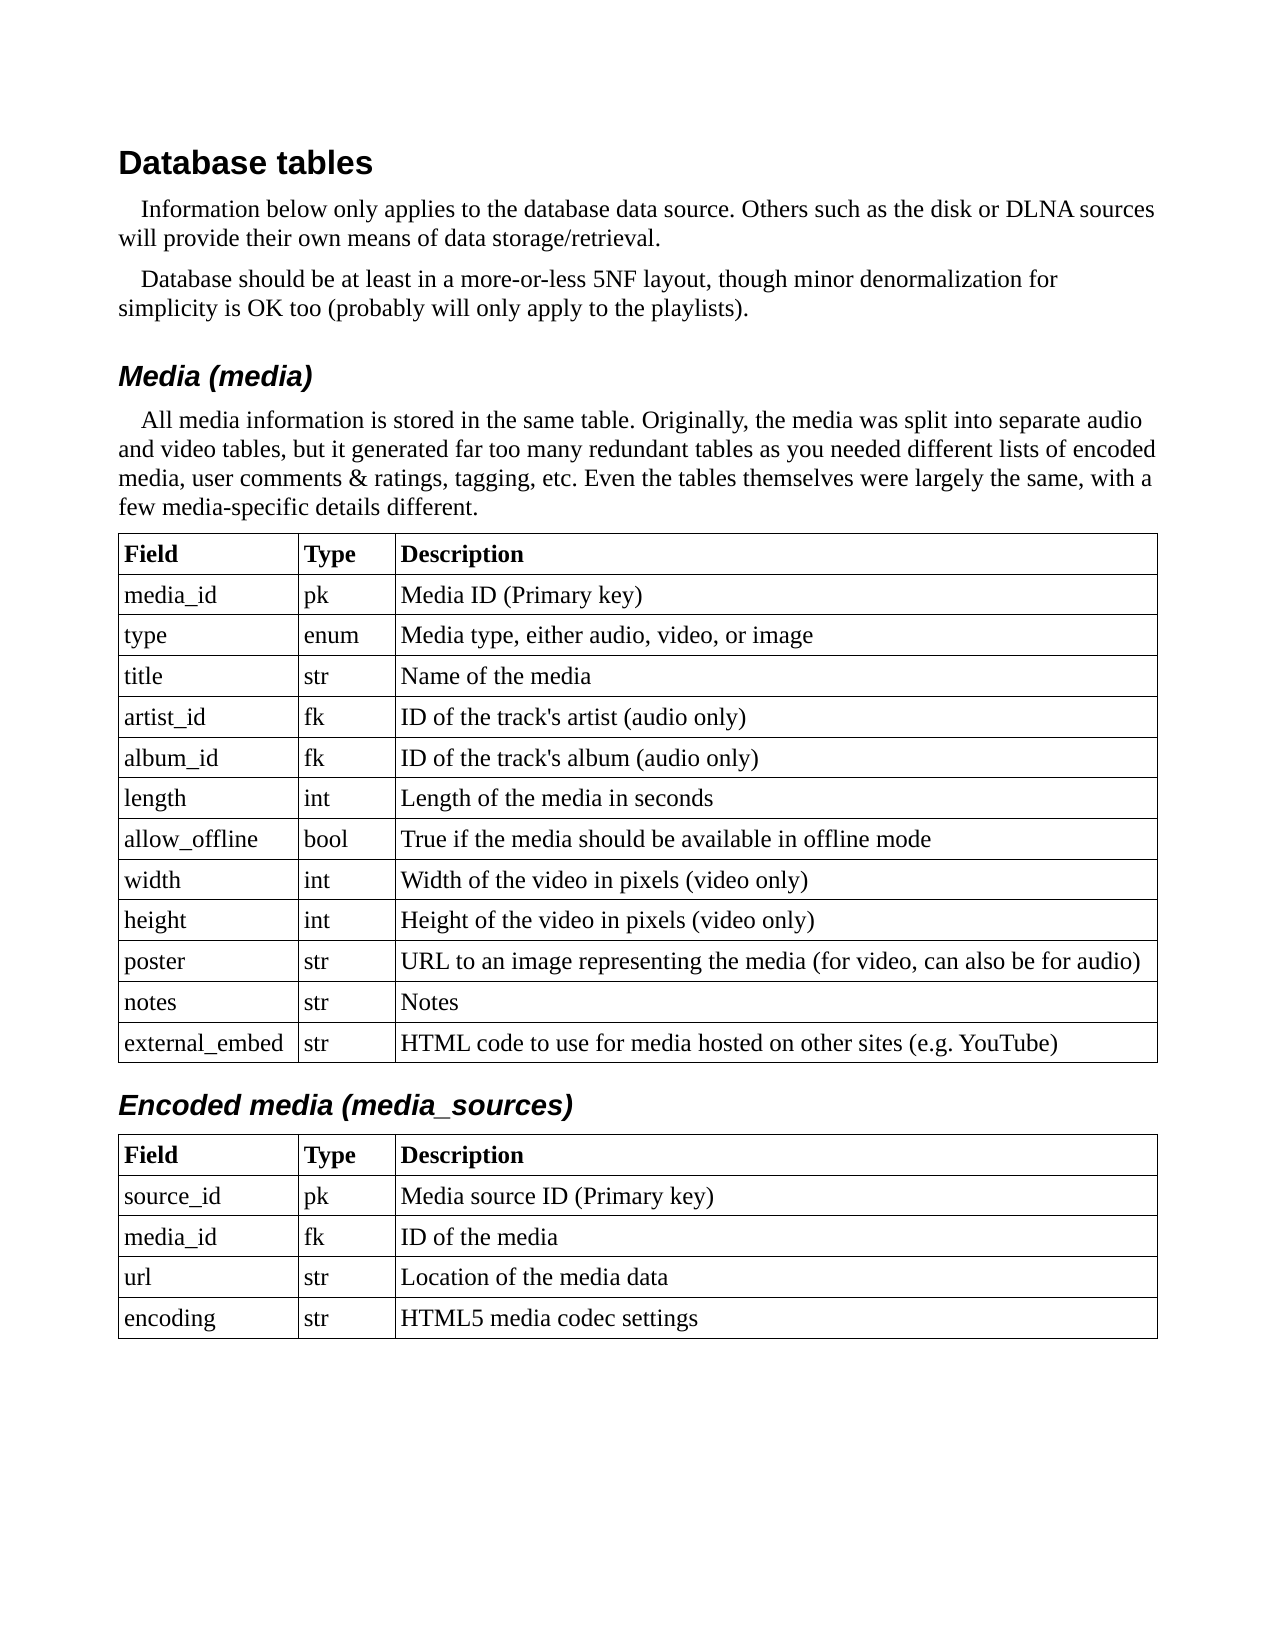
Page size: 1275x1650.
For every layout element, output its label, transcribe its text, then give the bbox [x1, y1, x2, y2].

table_cell poster [119, 941, 298, 981]
table_cell str [299, 1298, 395, 1337]
table_cell fk [299, 738, 395, 777]
table_cell allow_offline [119, 819, 298, 859]
table_cell Media ID (Primary key) [396, 575, 1157, 614]
table_cell Notes [396, 982, 1157, 1022]
table_cell fk [299, 697, 395, 736]
table_cell Length of the media in seconds [396, 778, 1157, 818]
table_cell enum [299, 615, 395, 655]
table_cell str [299, 982, 395, 1022]
table_cell source_id [119, 1176, 298, 1215]
table_cell ID of the track's album (audio only) [396, 738, 1157, 777]
table_cell Location of the media data [396, 1257, 1157, 1297]
table_cell Media source ID (Primary key) [396, 1176, 1157, 1215]
table_cell URL to an image representing the media (for video, can also be for audio) [396, 941, 1157, 981]
table_cell media_id [119, 1216, 298, 1256]
subtitle Media (media) [118, 359, 1157, 393]
text All media information is stored in the same table. Originally, the media was split into separate audio and video tables, but it generated far too many redundant tables as you needed different lists of encoded media, user comments & ratings, tagging, etc. Even the tables themselves were largely the same, with a few media-specific details different. [118, 405, 1157, 520]
table_header Description [396, 534, 1157, 573]
table_cell pk [299, 575, 395, 614]
table_cell media_id [119, 575, 298, 614]
table_cell album_id [119, 738, 298, 777]
table_cell int [299, 860, 395, 899]
table_cell HTML code to use for media hosted on other sites (e.g. YouTube) [396, 1023, 1157, 1062]
table_cell url [119, 1257, 298, 1297]
table_cell external_embed [119, 1023, 298, 1062]
table_cell Name of the media [396, 656, 1157, 696]
table_cell Width of the video in pixels (video only) [396, 860, 1157, 899]
text Database should be at least in a more-or-less 5NF layout, though minor denormalization for simplicity is OK too (probably will only apply to the playlists). [118, 264, 1157, 322]
table_header Field [119, 1135, 298, 1174]
table_cell notes [119, 982, 298, 1022]
table_cell artist_id [119, 697, 298, 736]
table_cell title [119, 656, 298, 696]
table_cell height [119, 900, 298, 940]
table_cell fk [299, 1216, 395, 1256]
text Information below only applies to the database data source. Others such as the disk or DLNA sources will provide their own means of data storage/retrieval. [118, 194, 1157, 252]
table_cell pk [299, 1176, 395, 1215]
table_cell str [299, 656, 395, 696]
table_cell True if the media should be available in offline mode [396, 819, 1157, 859]
table_cell width [119, 860, 298, 899]
table_header Description [396, 1135, 1157, 1174]
table_cell str [299, 1023, 395, 1062]
table_cell encoding [119, 1298, 298, 1337]
table_cell ID of the track's artist (audio only) [396, 697, 1157, 736]
table_cell HTML5 media codec settings [396, 1298, 1157, 1337]
subtitle Database tables [118, 143, 1157, 182]
table_cell ID of the media [396, 1216, 1157, 1256]
table_cell bool [299, 819, 395, 859]
table_header Type [299, 1135, 395, 1174]
table_cell length [119, 778, 298, 818]
table_cell Media type, either audio, video, or image [396, 615, 1157, 655]
table_cell str [299, 941, 395, 981]
table_cell int [299, 900, 395, 940]
table_cell Height of the video in pixels (video only) [396, 900, 1157, 940]
table_cell str [299, 1257, 395, 1297]
table_cell type [119, 615, 298, 655]
table_header Type [299, 534, 395, 573]
table_header Field [119, 534, 298, 573]
table_cell int [299, 778, 395, 818]
subtitle Encoded media (media_sources) [118, 1088, 1157, 1121]
